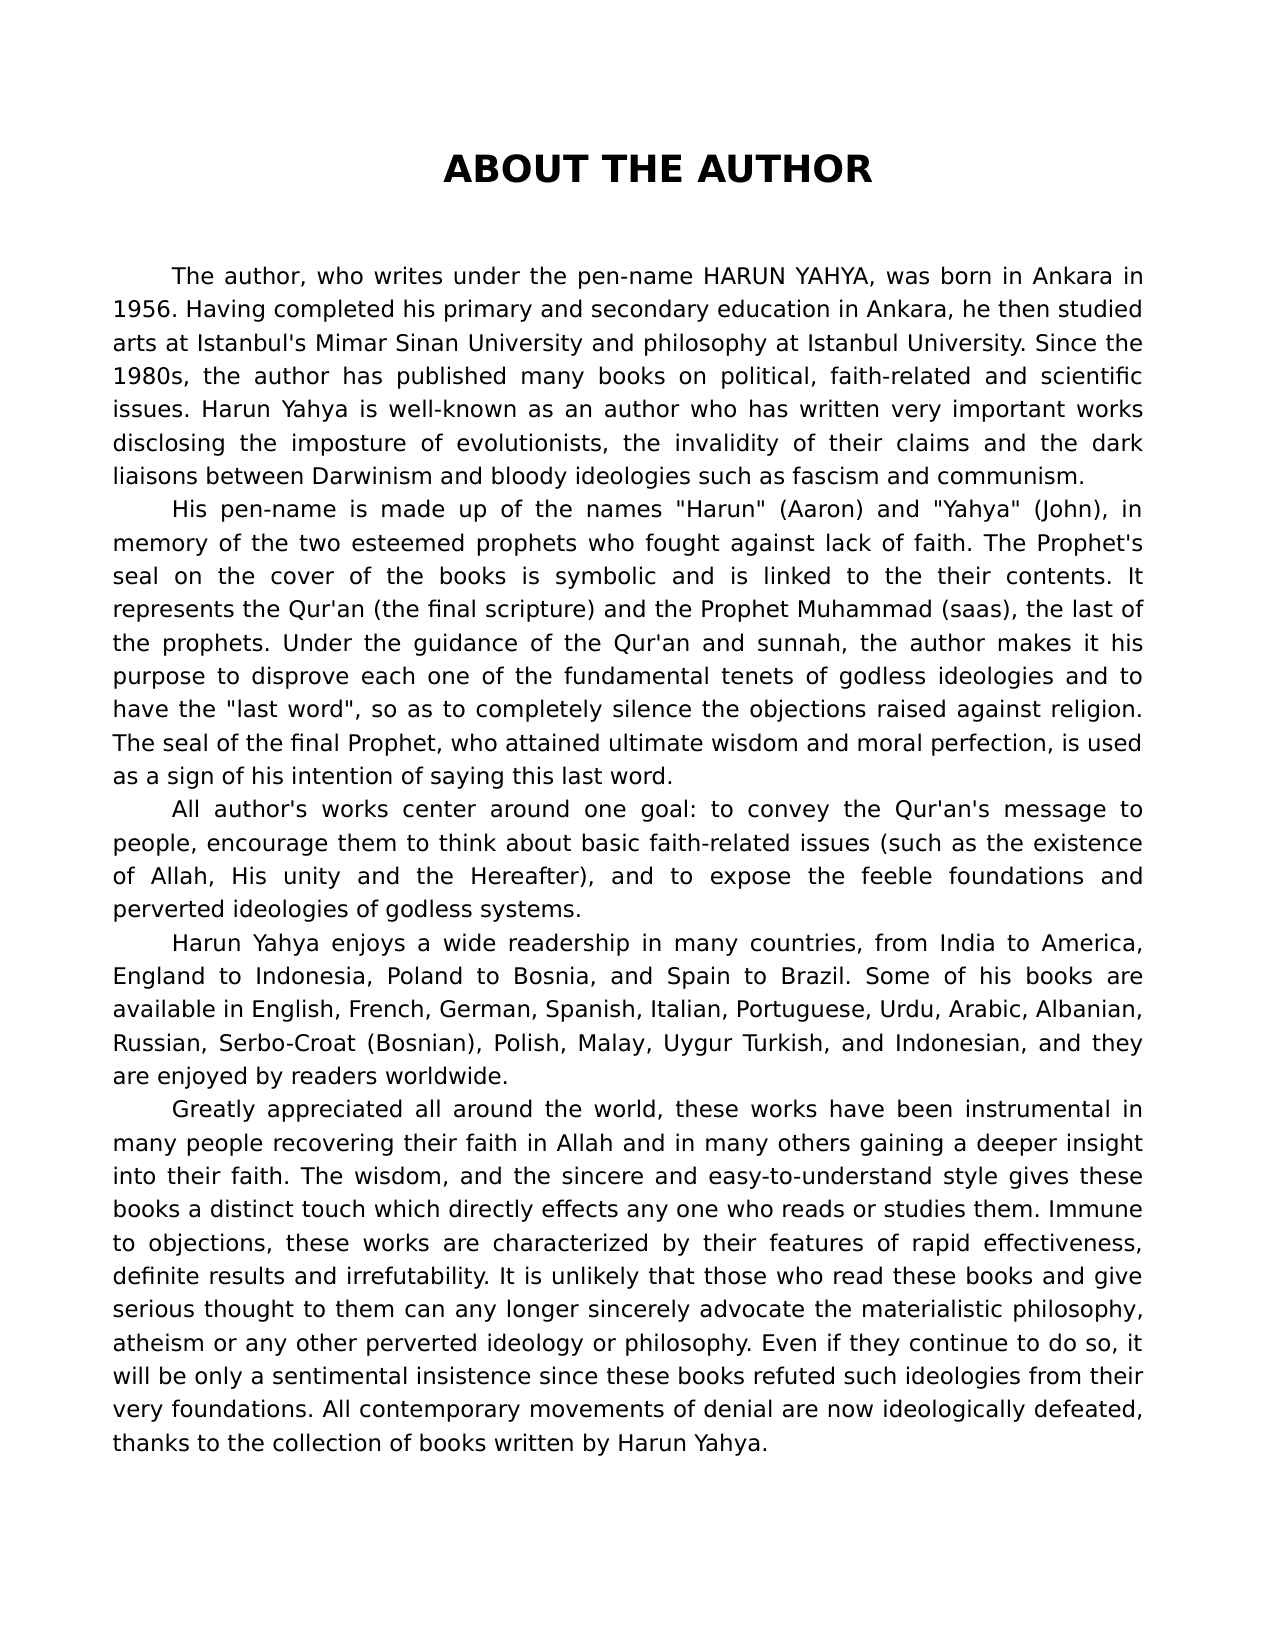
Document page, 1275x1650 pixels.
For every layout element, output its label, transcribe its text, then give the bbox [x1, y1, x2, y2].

text Harun Yahya enjoys a wide readership in many countries, from India to America, England to Indonesia, Poland to Bosnia, and Spain to Brazil. Some of his books are available in English, French, German, Spanish, Italian, Portuguese, Urdu, Arabic, Albanian, Russian, Serbo-Croat (Bosnian), Polish, Malay, Uygur Turkish, and Indonesian, and they are enjoyed by readers worldwide. [112, 924, 1145, 1091]
text Greatly appreciated all around the world, these works have been instrumental in many people recovering their faith in Allah and in many others gaining a deeper insight into their faith. The wisdom, and the sincere and easy-to-understand style gives these books a distinct touch which directly effects any one who reads or studies them. Immune to objections, these works are characterized by their features of rapid effectiveness, definite results and irrefutability. It is unlikely that those who read these books and give serious thought to them can any longer sincerely advocate the materialistic philosophy, atheism or any other perverted ideology or philosophy. Even if they continue to do so, it will be only a sentimental insistence since these books refuted such ideologies from their very foundations. All contemporary movements of denial are now ideologically defeated, thanks to the collection of books written by Harun Yahya. [112, 1091, 1145, 1458]
text ABOUT THE AUTHOR [112, 148, 1145, 191]
text His pen-name is made up of the names "Harun" (Aaron) and "Yahya" (John), in memory of the two esteemed prophets who fought against lack of faith. The Prophet's seal on the cover of the books is symbolic and is linked to the their contents. It represents the Qur'an (the final scripture) and the Prophet Muhammad (saas), the last of the prophets. Under the guidance of the Qur'an and sunnah, the author makes it his purpose to disprove each one of the fundamental tenets of godless ideologies and to have the "last word", so as to completely silence the objections raised against religion. The seal of the final Prophet, who attained ultimate wisdom and moral perfection, is used as a sign of his intention of saying this last word. [112, 491, 1145, 791]
text The author, who writes under the pen-name HARUN YAHYA, was born in Ankara in 1956. Having completed his primary and secondary education in Ankara, he then studied arts at Istanbul's Mimar Sinan University and philosophy at Istanbul University. Since the 1980s, the author has published many books on political, faith-related and scientific issues. Harun Yahya is well-known as an author who has written very important works disclosing the imposture of evolutionists, the invalidity of their claims and the dark liaisons between Darwinism and bloody ideologies such as fascism and communism. [112, 258, 1145, 491]
text All author's works center around one goal: to convey the Qur'an's message to people, encourage them to think about basic faith-related issues (such as the existence of Allah, His unity and the Hereafter), and to expose the feeble foundations and perverted ideologies of godless systems. [112, 791, 1145, 924]
